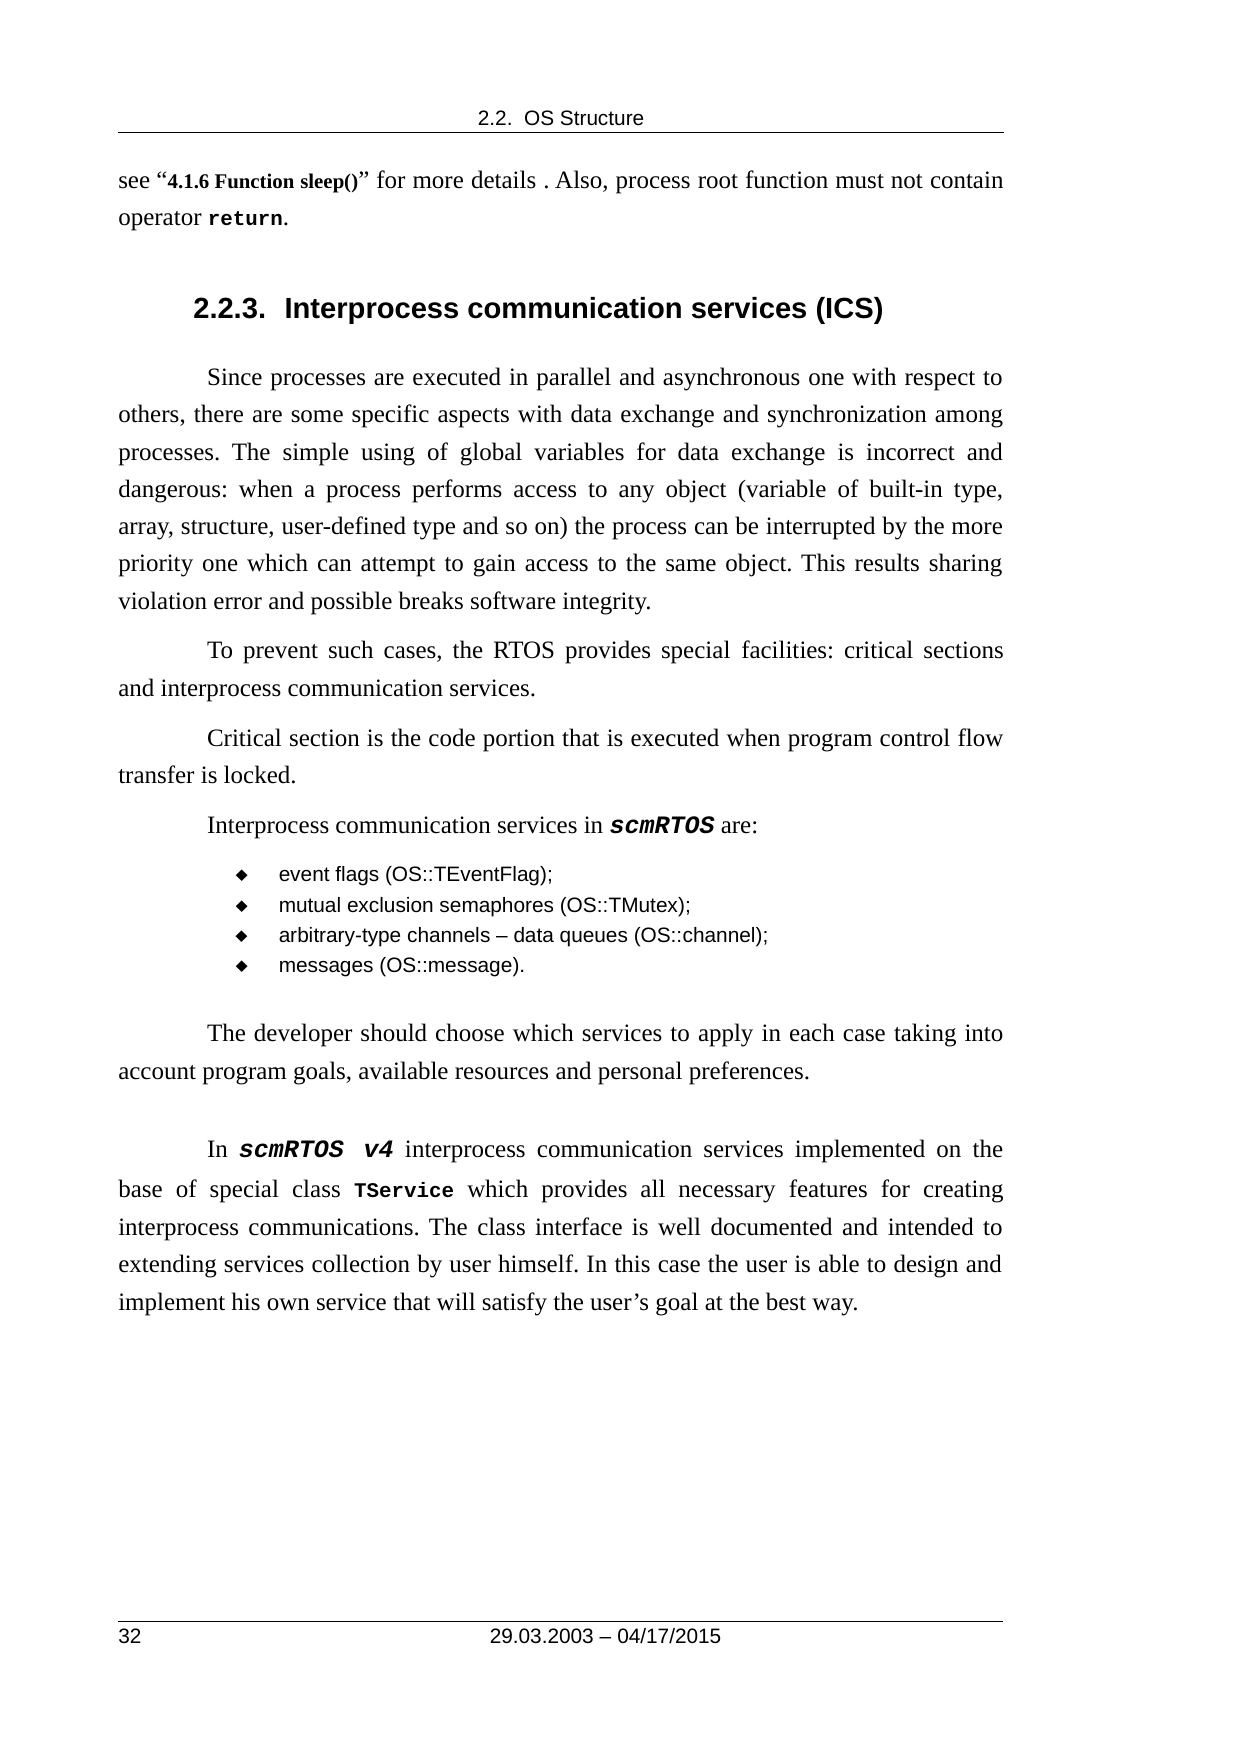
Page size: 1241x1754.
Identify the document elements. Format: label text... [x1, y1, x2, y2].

list event flags (OS::TEventFlag); [236, 862, 1004, 886]
text see “4.1.6 Function sleep()” for more details . Also, process root function must not contain operator re⁠turn. [118, 165, 1004, 232]
list messages (OS::message). [236, 953, 1004, 977]
list arbitrary-type channels – data queues (OS::channel); [235, 923, 1004, 947]
text Since processes are executed in parallel and asynchronous one with respect to others, there are some specific aspects with data exchange and synchronization among processes. The simple using of global variables for data exchange is incorrect and dangerous: when a process performs access to any object (variable of built-in type, array, structure, user-defined type and so on) the process can be interrupted by the more priority one which can attempt to gain access to the same object. This results sharing violation error and possible breaks software integrity. [118, 362, 1004, 614]
text In scmRTOS v4 interprocess communication services implemented on the base of special class TService which provides all necessary features for creating interprocess communications. The class interface is well documented and intended to extending services collection by user himself. In this case the user is able to design and implement his own service that will satisfy the user’s goal at the best way. [118, 1134, 1004, 1315]
list mutual exclusion semaphores (OS::TMutex); [236, 892, 1004, 917]
text Interprocess communication services in scmRTOS are: [118, 810, 1004, 841]
subtitle Interprocess communication services (ICS) [193, 291, 886, 324]
text To prevent such cases, the RTOS provides special facilities: critical sections and interprocess communication services. [118, 636, 1004, 702]
text Critical section is the code portion that is executed when program control flow transfer is locked. [118, 723, 1004, 789]
text The developer should choose which services to apply in each case taking into account program goals, available resources and personal preferences. [118, 1018, 1004, 1084]
